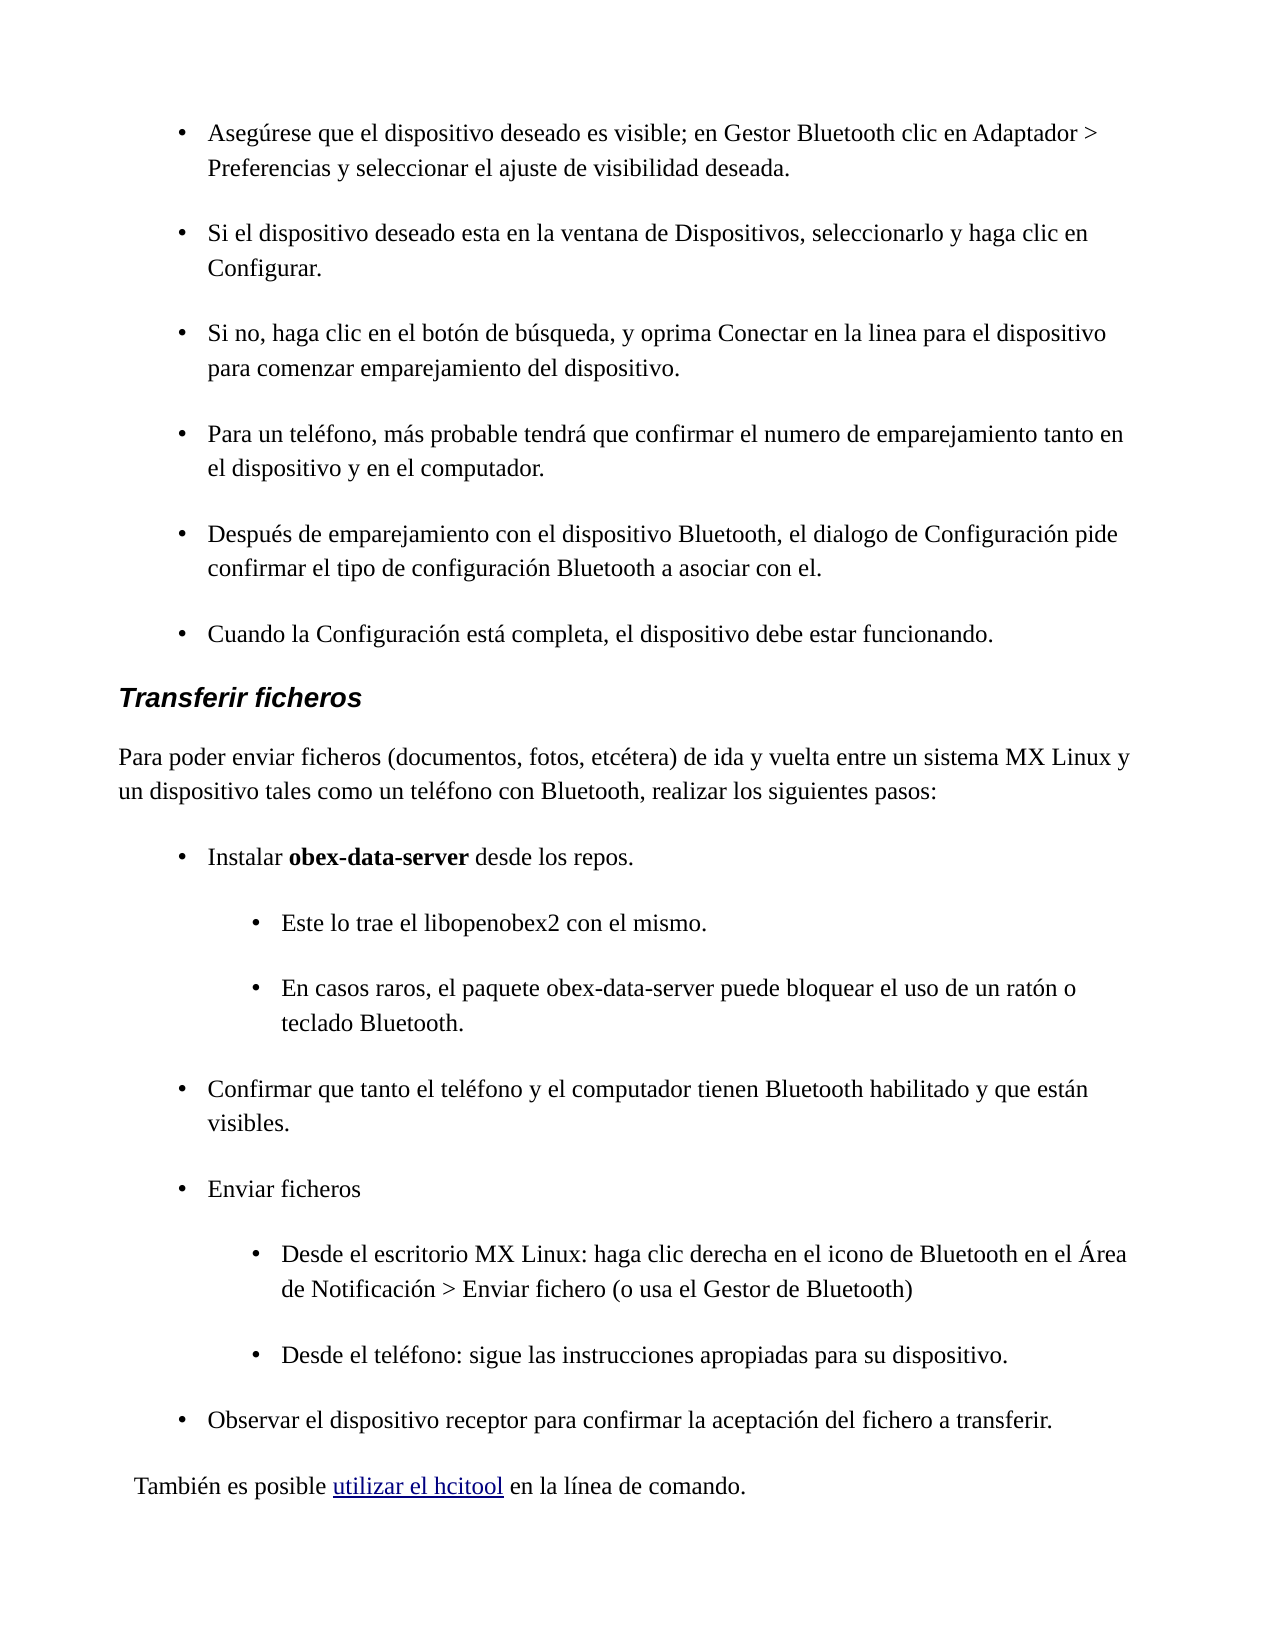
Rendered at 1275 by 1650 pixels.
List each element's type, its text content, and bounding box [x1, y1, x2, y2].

list Instalar obex-data-server desde los repos. [178, 842, 1141, 871]
list Este lo trae el libopenobex2 con el mismo. [252, 908, 1141, 936]
list Asegúrese que el dispositivo deseado es visible; en Gestor Bluetooth clic en Adaptador > Preferencias y seleccionar el ajuste de visibilidad deseada. [178, 118, 1141, 181]
list Para un teléfono, más probable tendrá que confirmar el numero de emparejamiento tanto en el dispositivo y en el computador. [178, 419, 1141, 482]
list Desde el escritorio MX Linux: haga clic derecha en el icono de Bluetooth en el Área de Notificación > Enviar fichero (o usa el Gestor de Bluetooth) [252, 1239, 1141, 1303]
text Para poder enviar ficheros (documentos, fotos, etcétera) de ida y vuelta entre un sistema MX Linux y un dispositivo tales como un teléfono con Bluetooth, realizar los siguientes pasos: [118, 742, 1157, 805]
list Observar el dispositivo receptor para confirmar la aceptación del fichero a transferir. [178, 1406, 1141, 1434]
list Si el dispositivo deseado esta en la ventana de Dispositivos, seleccionarlo y haga clic en Configurar. [178, 218, 1141, 282]
list Confirmar que tanto el teléfono y el computador tienen Bluetooth habilitado y que están visibles. [178, 1074, 1141, 1137]
list Enviar ficheros [178, 1174, 1141, 1203]
list Cuando la Configuración está completa, el dispositivo debe estar funcionando. [178, 619, 1141, 648]
text También es posible utilizar el hcitool en la línea de comando. [134, 1471, 1141, 1500]
list Si no, haga clic en el botón de búsqueda, y oprima Conectar en la linea para el dispositivo para comenzar emparejamiento del dispositivo. [178, 318, 1141, 382]
list En casos raros, el paquete obex-data-server puede bloquear el uso de un ratón o teclado Bluetooth. [252, 973, 1141, 1037]
list Desde el teléfono: sigue las instrucciones apropiadas para su dispositivo. [252, 1340, 1141, 1368]
subtitle Transferir ficheros [118, 682, 1157, 714]
list Después de emparejamiento con el dispositivo Bluetooth, el dialogo de Configuración pide confirmar el tipo de configuración Bluetooth a asociar con el. [178, 519, 1141, 582]
